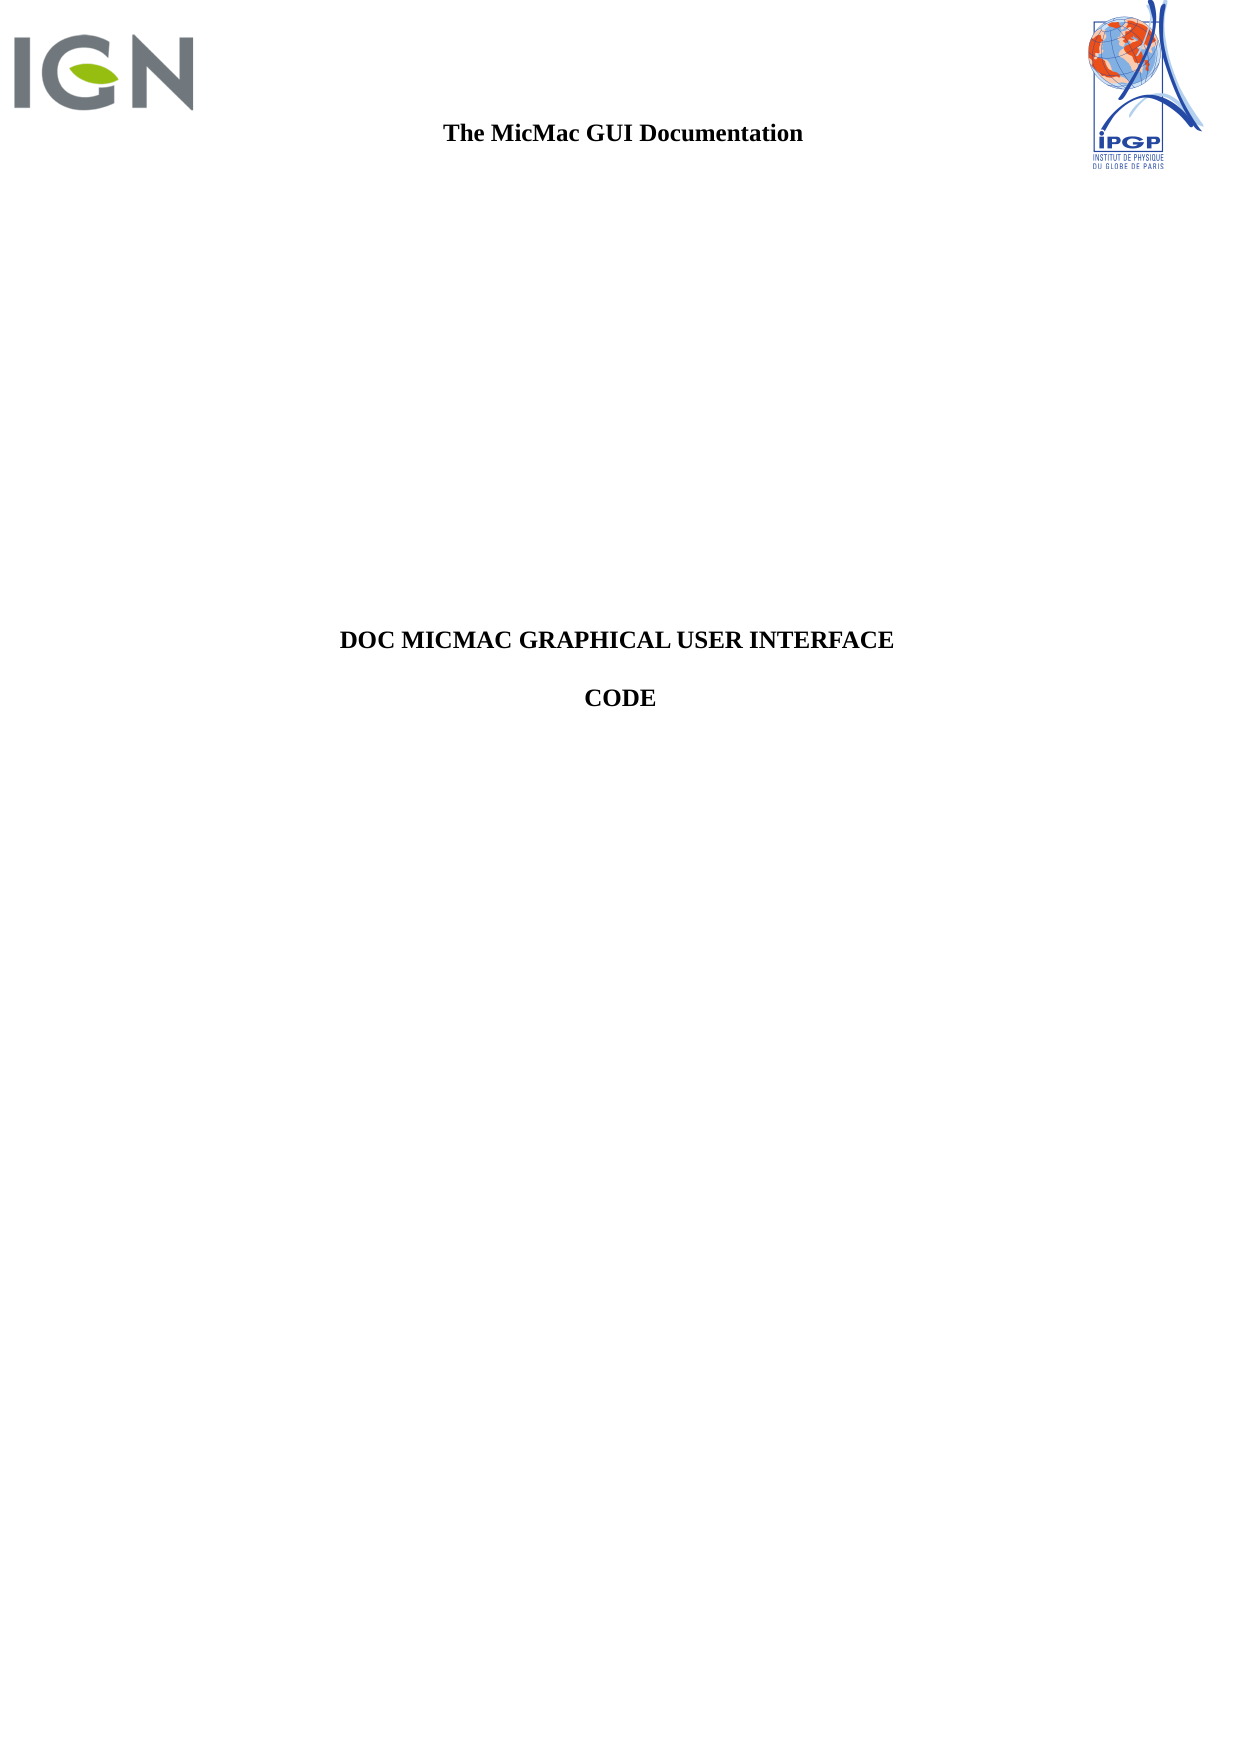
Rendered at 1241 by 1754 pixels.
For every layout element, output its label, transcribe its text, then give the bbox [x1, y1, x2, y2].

text DOC MICMAC GRAPHICAL USER INTERFACE CODE [118, 625, 1122, 711]
picture [1088, 0, 1204, 169]
picture [14, 21, 194, 129]
